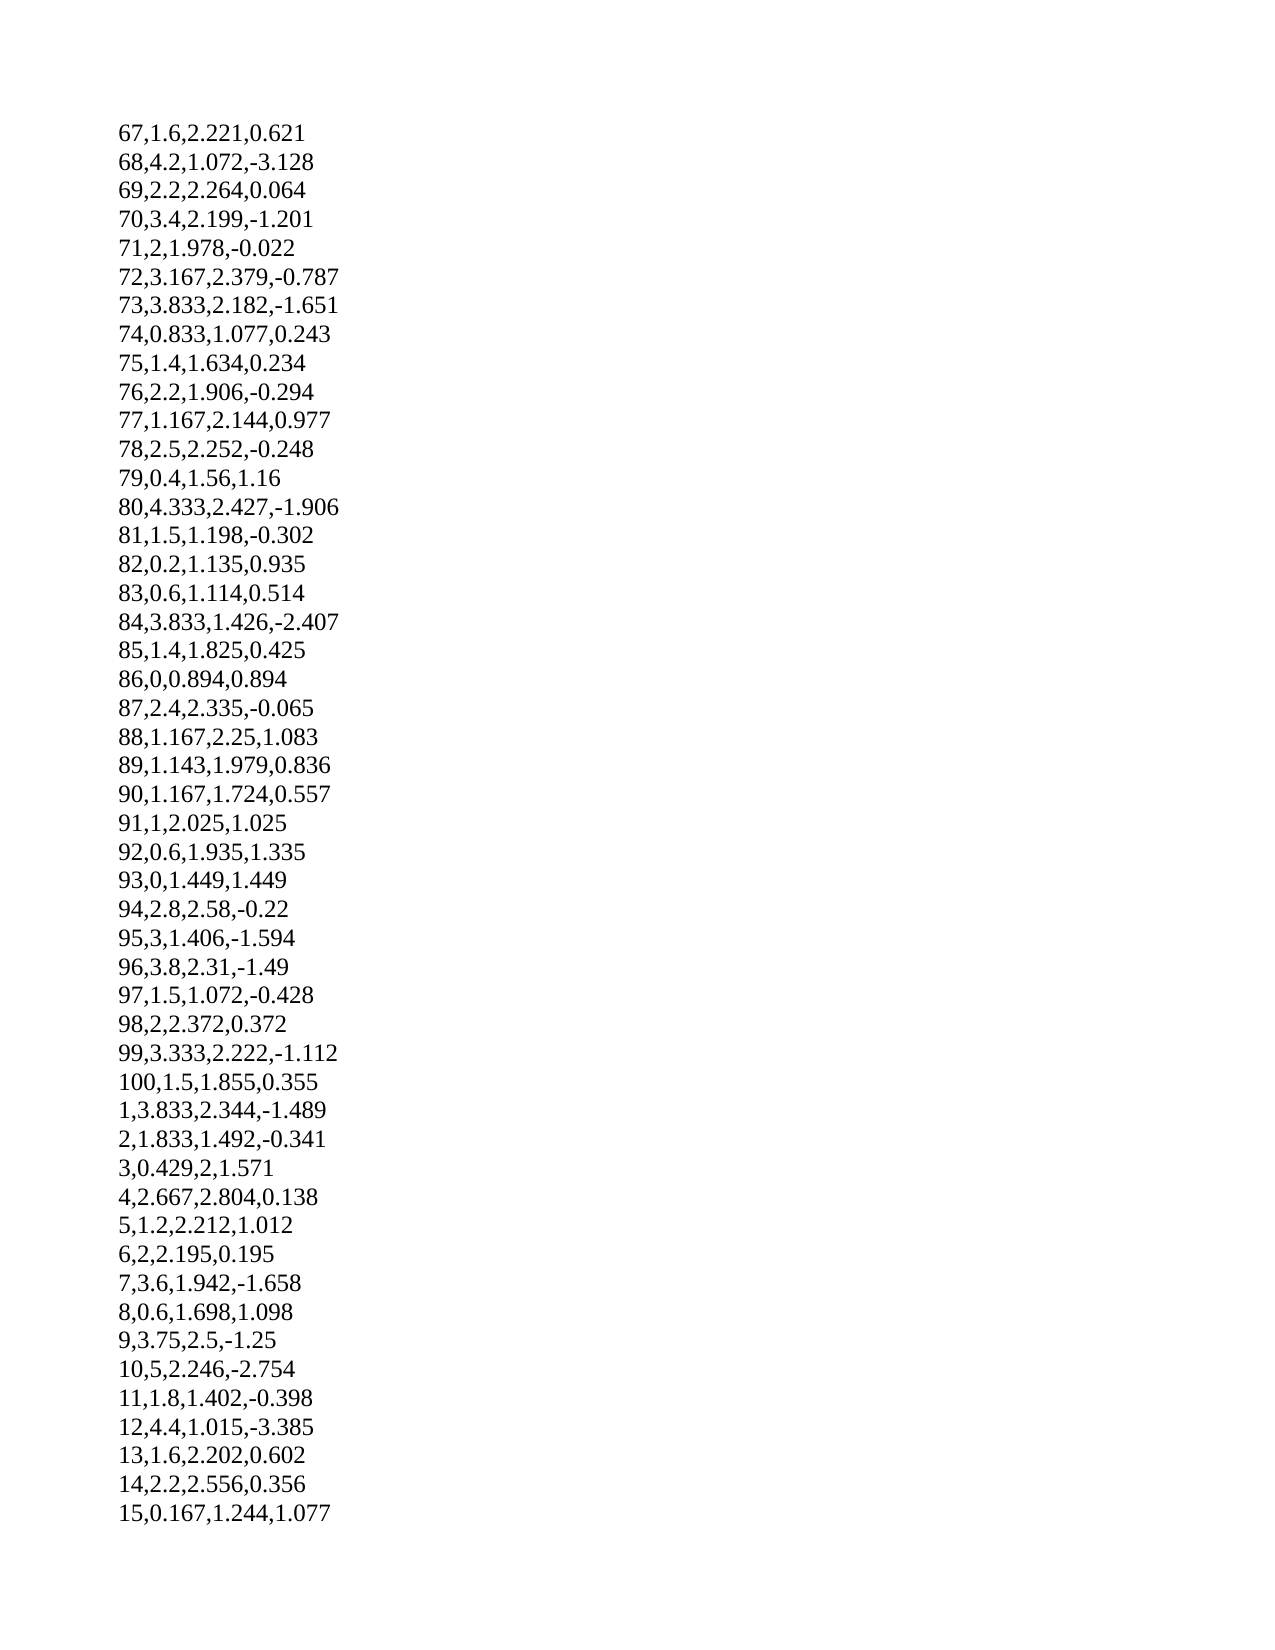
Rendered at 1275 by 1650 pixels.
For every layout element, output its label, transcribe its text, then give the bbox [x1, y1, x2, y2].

text 72,3.167,2.379,-0.787 [118, 262, 1157, 291]
text 89,1.143,1.979,0.836 [118, 751, 1157, 779]
text 90,1.167,1.724,0.557 [118, 779, 1157, 808]
text 8,0.6,1.698,1.098 [118, 1297, 1157, 1326]
text 73,3.833,2.182,-1.651 [118, 291, 1157, 319]
text 76,2.2,1.906,-0.294 [118, 377, 1157, 406]
text 15,0.167,1.244,1.077 [118, 1498, 1157, 1527]
text 11,1.8,1.402,-0.398 [118, 1383, 1157, 1412]
text 92,0.6,1.935,1.335 [118, 837, 1157, 866]
text 1,3.833,2.344,-1.489 [118, 1096, 1157, 1124]
text 78,2.5,2.252,-0.248 [118, 434, 1157, 463]
text 82,0.2,1.135,0.935 [118, 549, 1157, 578]
text 12,4.4,1.015,-3.385 [118, 1412, 1157, 1441]
text 68,4.2,1.072,-3.128 [118, 147, 1157, 176]
text 88,1.167,2.25,1.083 [118, 722, 1157, 751]
text 67,1.6,2.221,0.621 [118, 118, 1157, 147]
text 96,3.8,2.31,-1.49 [118, 952, 1157, 981]
text 97,1.5,1.072,-0.428 [118, 981, 1157, 1009]
text 3,0.429,2,1.571 [118, 1153, 1157, 1182]
text 80,4.333,2.427,-1.906 [118, 492, 1157, 521]
text 79,0.4,1.56,1.16 [118, 463, 1157, 492]
text 5,1.2,2.212,1.012 [118, 1211, 1157, 1239]
text 85,1.4,1.825,0.425 [118, 636, 1157, 664]
text 84,3.833,1.426,-2.407 [118, 607, 1157, 636]
text 87,2.4,2.335,-0.065 [118, 693, 1157, 722]
text 99,3.333,2.222,-1.112 [118, 1038, 1157, 1067]
text 2,1.833,1.492,-0.341 [118, 1124, 1157, 1153]
text 100,1.5,1.855,0.355 [118, 1067, 1157, 1096]
text 91,1,2.025,1.025 [118, 808, 1157, 837]
text 75,1.4,1.634,0.234 [118, 348, 1157, 377]
text 14,2.2,2.556,0.356 [118, 1469, 1157, 1498]
text 95,3,1.406,-1.594 [118, 923, 1157, 952]
text 7,3.6,1.942,-1.658 [118, 1268, 1157, 1297]
text 98,2,2.372,0.372 [118, 1009, 1157, 1038]
text 77,1.167,2.144,0.977 [118, 406, 1157, 434]
text 4,2.667,2.804,0.138 [118, 1182, 1157, 1211]
text 6,2,2.195,0.195 [118, 1239, 1157, 1268]
text 69,2.2,2.264,0.064 [118, 176, 1157, 204]
text 71,2,1.978,-0.022 [118, 233, 1157, 262]
text 86,0,0.894,0.894 [118, 664, 1157, 693]
text 74,0.833,1.077,0.243 [118, 319, 1157, 348]
text 83,0.6,1.114,0.514 [118, 578, 1157, 607]
text 93,0,1.449,1.449 [118, 866, 1157, 894]
text 94,2.8,2.58,-0.22 [118, 894, 1157, 923]
text 10,5,2.246,-2.754 [118, 1354, 1157, 1383]
text 9,3.75,2.5,-1.25 [118, 1326, 1157, 1354]
text 81,1.5,1.198,-0.302 [118, 521, 1157, 549]
text 70,3.4,2.199,-1.201 [118, 204, 1157, 233]
text 13,1.6,2.202,0.602 [118, 1441, 1157, 1469]
